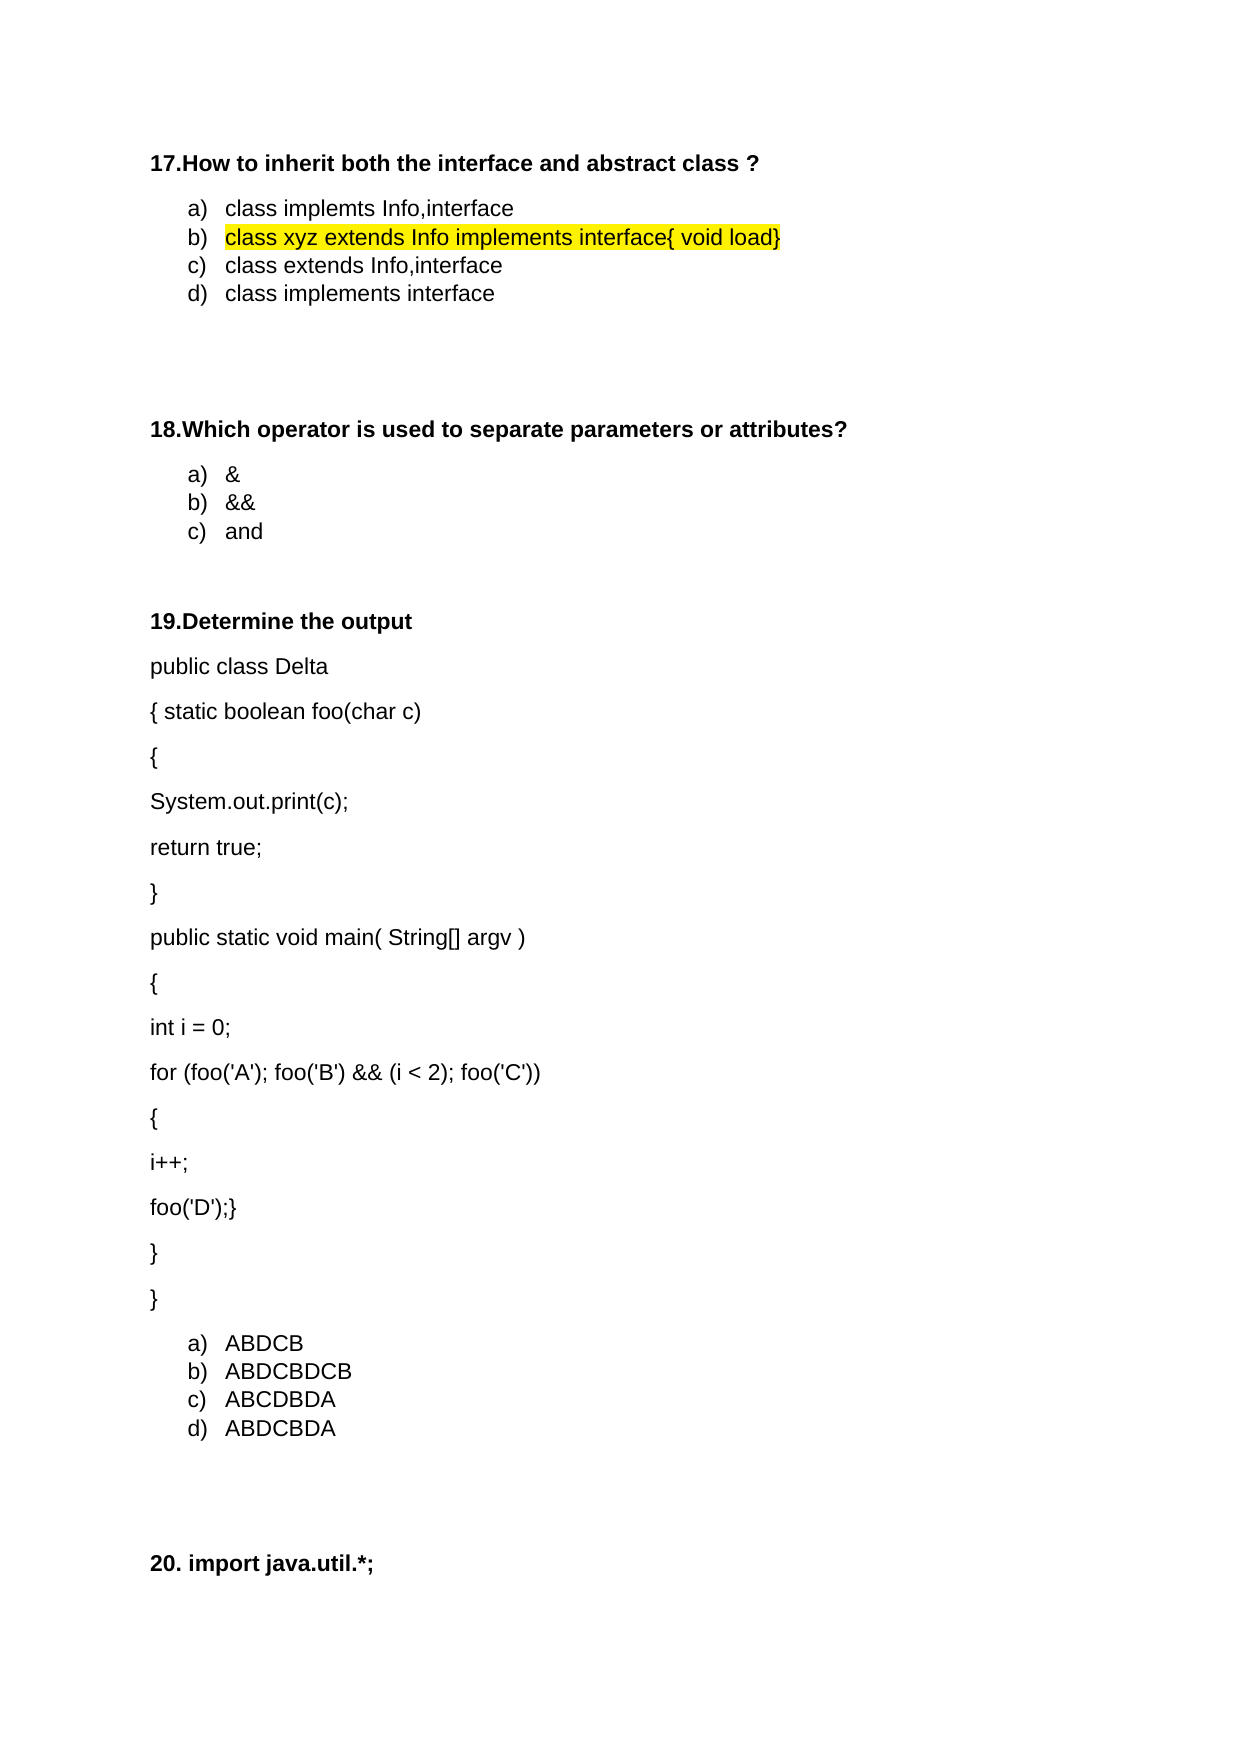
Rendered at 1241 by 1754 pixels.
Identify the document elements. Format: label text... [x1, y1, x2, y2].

text System.out.print(c); [150, 788, 1090, 815]
text { static boolean foo(char c) [150, 698, 1090, 724]
list class xyz extends Info implements interface{ void load} [187, 223, 1090, 250]
text public static void main( String[] argv ) [150, 924, 1090, 950]
text { [150, 969, 1090, 995]
text return true; [150, 833, 1090, 860]
text } [150, 1284, 1090, 1311]
list class extends Info,interface [187, 252, 1090, 278]
list class implements interface [187, 280, 1090, 307]
text int i = 0; [150, 1014, 1090, 1040]
text } [150, 1239, 1090, 1266]
list ABDCBDCB [187, 1358, 1090, 1384]
text for (foo('A'); foo('B') && (i < 2); foo('C')) [150, 1059, 1090, 1085]
list class implemts Info,interface [187, 195, 1090, 221]
list ABDCB [187, 1329, 1090, 1356]
text } [150, 878, 1090, 905]
text 18.Which operator is used to separate parameters or attributes? [150, 416, 1090, 442]
text 19.Determine the output [150, 608, 1090, 634]
list and [187, 518, 1090, 544]
text i++; [150, 1149, 1090, 1176]
list & [187, 461, 1090, 487]
list ABCDBDA [187, 1386, 1090, 1413]
text 20. import java.util.*; [150, 1550, 1090, 1577]
text 17.How to inherit both the interface and abstract class ? [150, 150, 1090, 176]
text public class Delta [150, 653, 1090, 679]
text foo('D');} [150, 1194, 1090, 1221]
list ABDCBDA [187, 1415, 1090, 1441]
text { [150, 1104, 1090, 1130]
list && [187, 489, 1090, 516]
text { [150, 743, 1090, 769]
